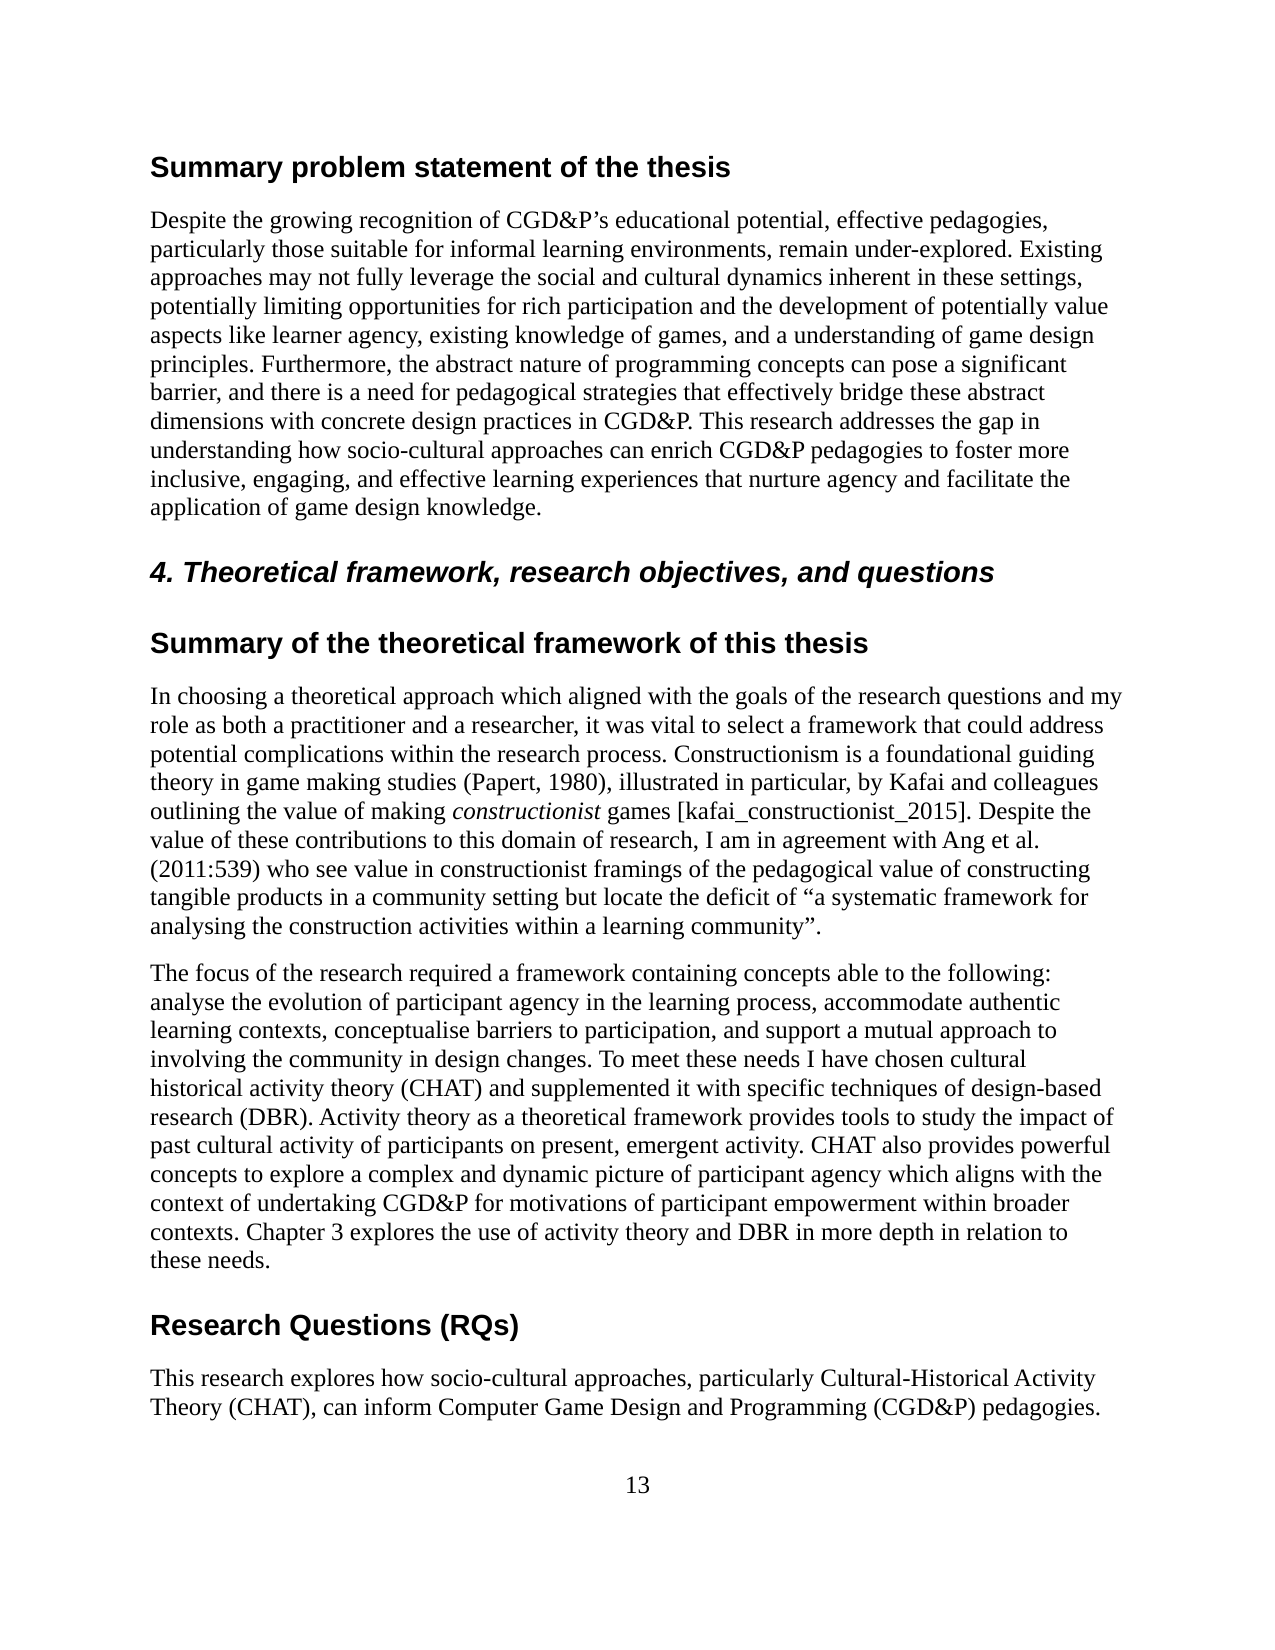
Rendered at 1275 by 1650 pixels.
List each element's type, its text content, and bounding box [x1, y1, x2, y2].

subtitle Research Questions (RQs) [150, 1308, 1125, 1342]
subtitle Summary problem statement of the thesis [150, 150, 1125, 183]
text This research explores how socio-cultural approaches, particularly Cultural-Historical Activity Theory (CHAT), can inform Computer Game Design and Programming (CGD&P) pedagogies. [150, 1363, 1125, 1421]
subtitle Summary of the theoretical framework of this thesis [150, 626, 1125, 660]
text Despite the growing recognition of CGD&P’s educational potential, effective pedagogies, particularly those suitable for informal learning environments, remain under-explored. Existing approaches may not fully leverage the social and cultural dynamics inherent in these settings, potentially limiting opportunities for rich participation and the development of potentially value aspects like learner agency, existing knowledge of games, and a understanding of game design principles. Furthermore, the abstract nature of programming concepts can pose a significant barrier, and there is a need for pedagogical strategies that effectively bridge these abstract dimensions with concrete design practices in CGD&P. This research addresses the gap in understanding how socio-cultural approaches can enrich CGD&P pedagogies to foster more inclusive, engaging, and effective learning experiences that nurture agency and facilitate the application of game design knowledge. [150, 205, 1125, 521]
text The focus of the research required a framework containing concepts able to the following: analyse the evolution of participant agency in the learning process, accommodate authentic learning contexts, conceptualise barriers to participation, and support a mutual approach to involving the community in design changes. To meet these needs I have chosen cultural historical activity theory (CHAT) and supplemented it with specific techniques of design-based research (DBR). Activity theory as a theoretical framework provides tools to study the impact of past cultural activity of participants on present, emergent activity. CHAT also provides powerful concepts to explore a complex and dynamic picture of participant agency which aligns with the context of undertaking CGD&P for motivations of participant empowerment within broader contexts. Chapter 3 explores the use of activity theory and DBR in more depth in relation to these needs. [150, 958, 1125, 1274]
text In choosing a theoretical approach which aligned with the goals of the research questions and my role as both a practitioner and a researcher, it was vital to select a framework that could address potential complications within the research process. Constructionism is a foundational guiding theory in game making studies (Papert, 1980), illustrated in particular, by Kafai and colleagues outlining the value of making constructionist games [kafai_constructionist_2015]. Despite the value of these contributions to this domain of research, I am in agreement with Ang et al. (2011:539) who see value in constructionist framings of the pedagogical value of constructing tangible products in a community setting but locate the deficit of “a systematic framework for analysing the construction activities within a learning community”. [150, 681, 1125, 940]
subtitle 4. Theoretical framework, research objectives, and questions [150, 555, 1125, 589]
